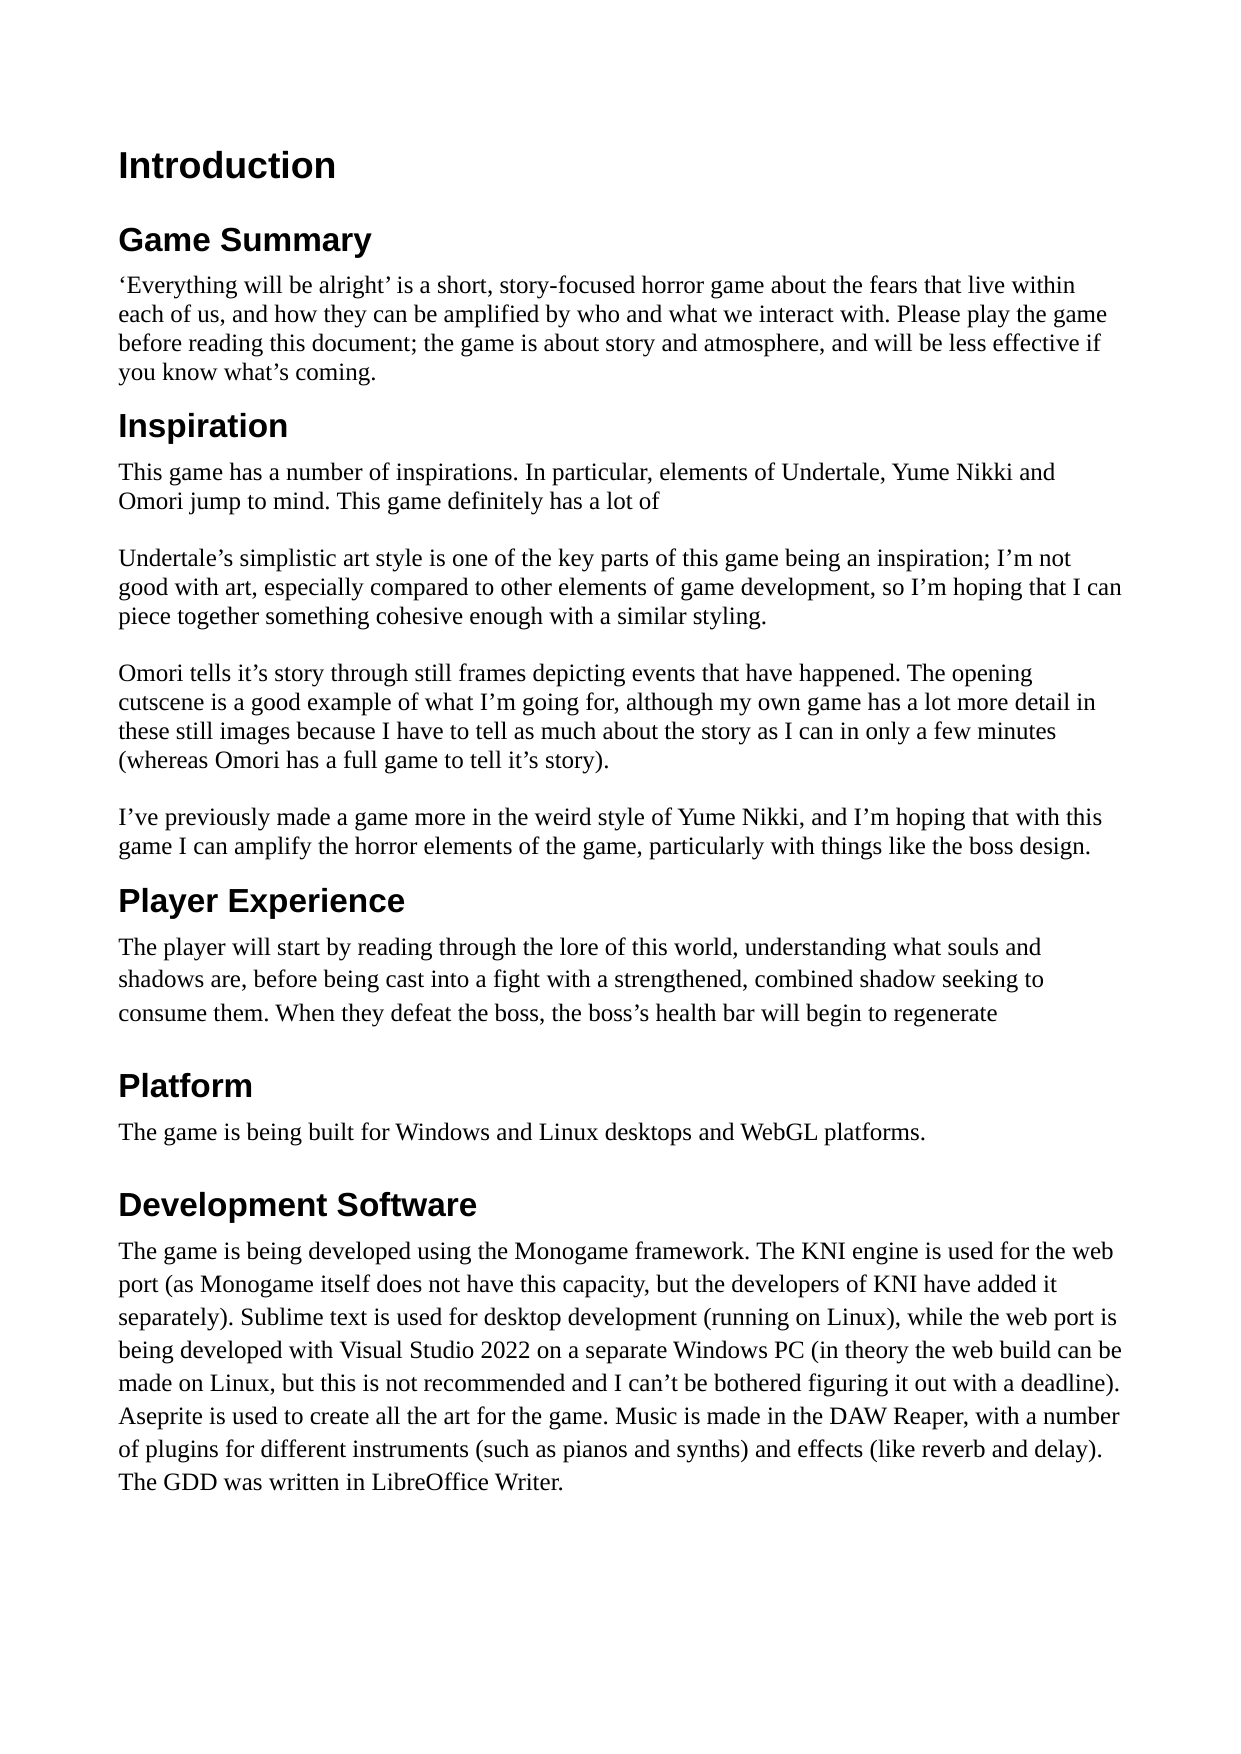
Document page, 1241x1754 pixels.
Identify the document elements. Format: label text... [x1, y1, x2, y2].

text Omori tells it’s story through still frames depicting events that have happened. The opening cutscene is a good example of what I’m going for, although my own game has a lot more detail in these still images because I have to tell as much about the story as I can in only a few minutes (whereas Omori has a full game to tell it’s story). [118, 658, 1122, 773]
text Undertale’s simplistic art style is one of the key parts of this game being an inspiration; I’m not good with art, especially compared to other elements of game development, so I’m hoping that I can piece together something cohesive enough with a similar styling. [118, 543, 1122, 630]
subtitle Inspiration [118, 406, 1122, 445]
subtitle Player Experience [118, 881, 1122, 919]
subtitle Development Software [118, 1185, 1122, 1224]
text The game is being built for Windows and Linux desktops and WebGL platforms. [118, 1117, 1122, 1146]
text This game has a number of inspirations. In particular, elements of Undertale, Yume Nikki and Omori jump to mind. This game definitely has a lot of [118, 457, 1122, 515]
subtitle Introduction [118, 143, 1122, 186]
subtitle Platform [118, 1066, 1122, 1104]
text The player will start by reading through the lore of this world, understanding what souls and shadows are, before being cast into a fight with a strengthened, combined shadow seeking to consume them. When they defeat the boss, the boss’s health bar will begin to regenerate [118, 932, 1122, 1026]
subtitle Game Summary [118, 219, 1122, 258]
text ‘Everything will be alright’ is a short, story-focused horror game about the fears that live within each of us, and how they can be amplified by who and what we interact with. Please play the game before reading this document; the game is about story and atmosphere, and will be less effective if you know what’s coming. [118, 271, 1122, 386]
text The game is being developed using the Monogame framework. The KNI engine is used for the web port (as Monogame itself does not have this capacity, but the developers of KNI have added it separately). Sublime text is used for desktop development (running on Linux), while the web port is being developed with Visual Studio 2022 on a separate Windows PC (in theory the web build can be made on Linux, but this is not recommended and I can’t be bothered figuring it out with a deadline). Aseprite is used to create all the art for the game. Music is made in the DAW Reaper, with a number of plugins for different instruments (such as pianos and synths) and effects (like reverb and delay). The GDD was written in LibreOffice Writer. [118, 1236, 1122, 1496]
text I’ve previously made a game more in the weird style of Yume Nikki, and I’m hoping that with this game I can amplify the horror elements of the game, particularly with things like the boss design. [118, 802, 1122, 860]
